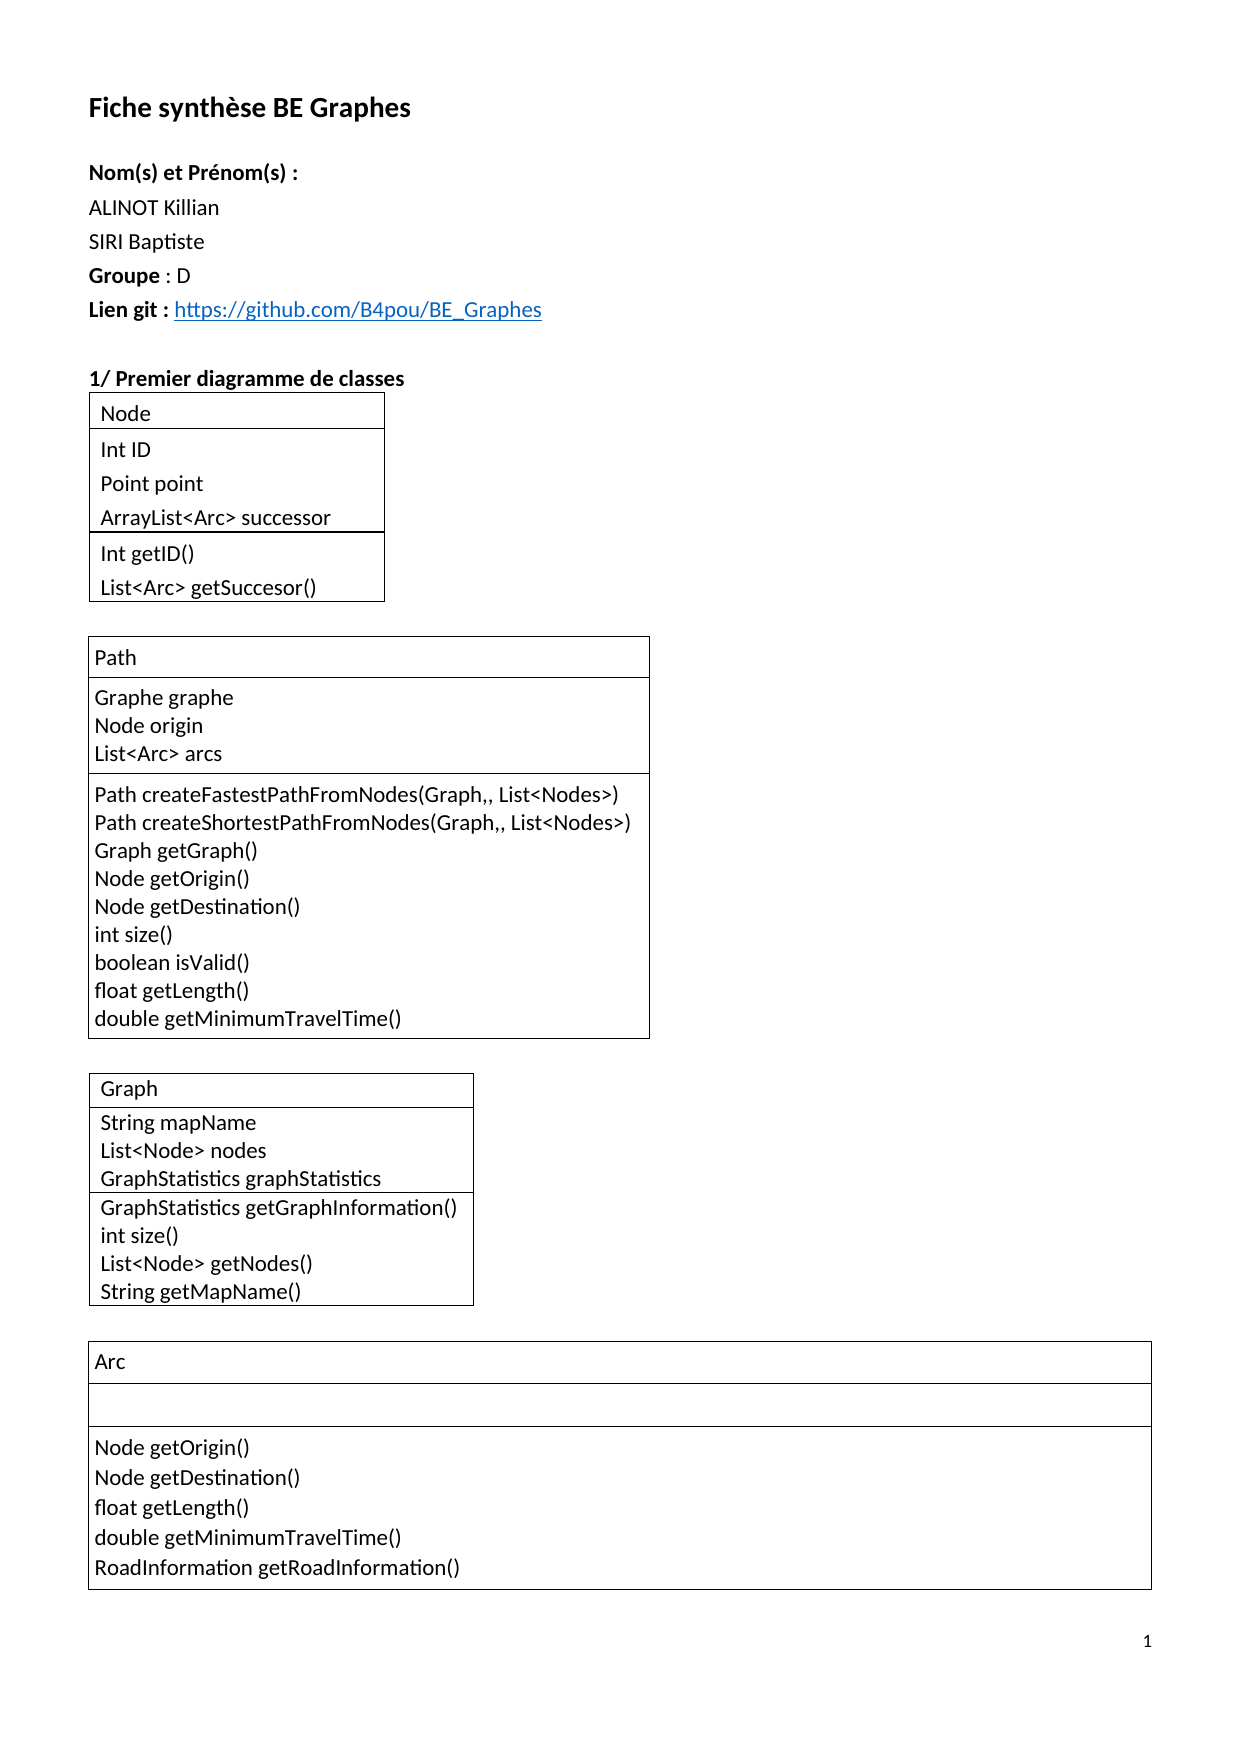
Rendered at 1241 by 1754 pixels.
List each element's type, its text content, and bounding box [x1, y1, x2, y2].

table_cell [89, 1384, 1151, 1426]
text Groupe : D [89, 261, 1152, 289]
table_cell String mapName List<Node> nodes GraphStatistics graphStatistics [90, 1108, 473, 1192]
table_header Arc [89, 1342, 1151, 1383]
text Nom(s) et Prénom(s) : [89, 158, 1152, 187]
text Fiche synthèse BE Graphes [89, 89, 1152, 124]
table_cell GraphStatistics getGraphInformation() int size() List<Node> getNodes() String getMapName() [90, 1193, 473, 1305]
text ALINOT Killian [89, 193, 1152, 221]
table_header Path [89, 637, 649, 677]
table_header Node [90, 393, 384, 427]
text 1/ Premier diagramme de classes [89, 364, 1152, 392]
table_cell Node getOrigin() Node getDestination() float getLength() double getMinimumTravelTime() RoadInformation getRoadInformation() [89, 1427, 1151, 1589]
table_cell Int ID Point point ArrayList<Arc> successor [90, 429, 384, 531]
text SIRI Baptiste [89, 227, 1152, 255]
table_cell Graphe graphe Node origin List<Arc> arcs [89, 678, 649, 773]
table_cell Path createFastestPathFromNodes(Graph,, List<Nodes>) Path createShortestPathFromNodes(Graph,, List<Nodes>) Graph getGraph() Node getOrigin() Node getDestination() int size() boolean isValid() float getLength() double getMinimumTravelTime() [89, 774, 649, 1038]
table_cell Int getID() List<Arc> getSuccesor() [90, 533, 384, 601]
text Lien git : https://github.com/B4pou/BE_Graphes [89, 296, 1152, 324]
table_header Graph [90, 1074, 473, 1107]
